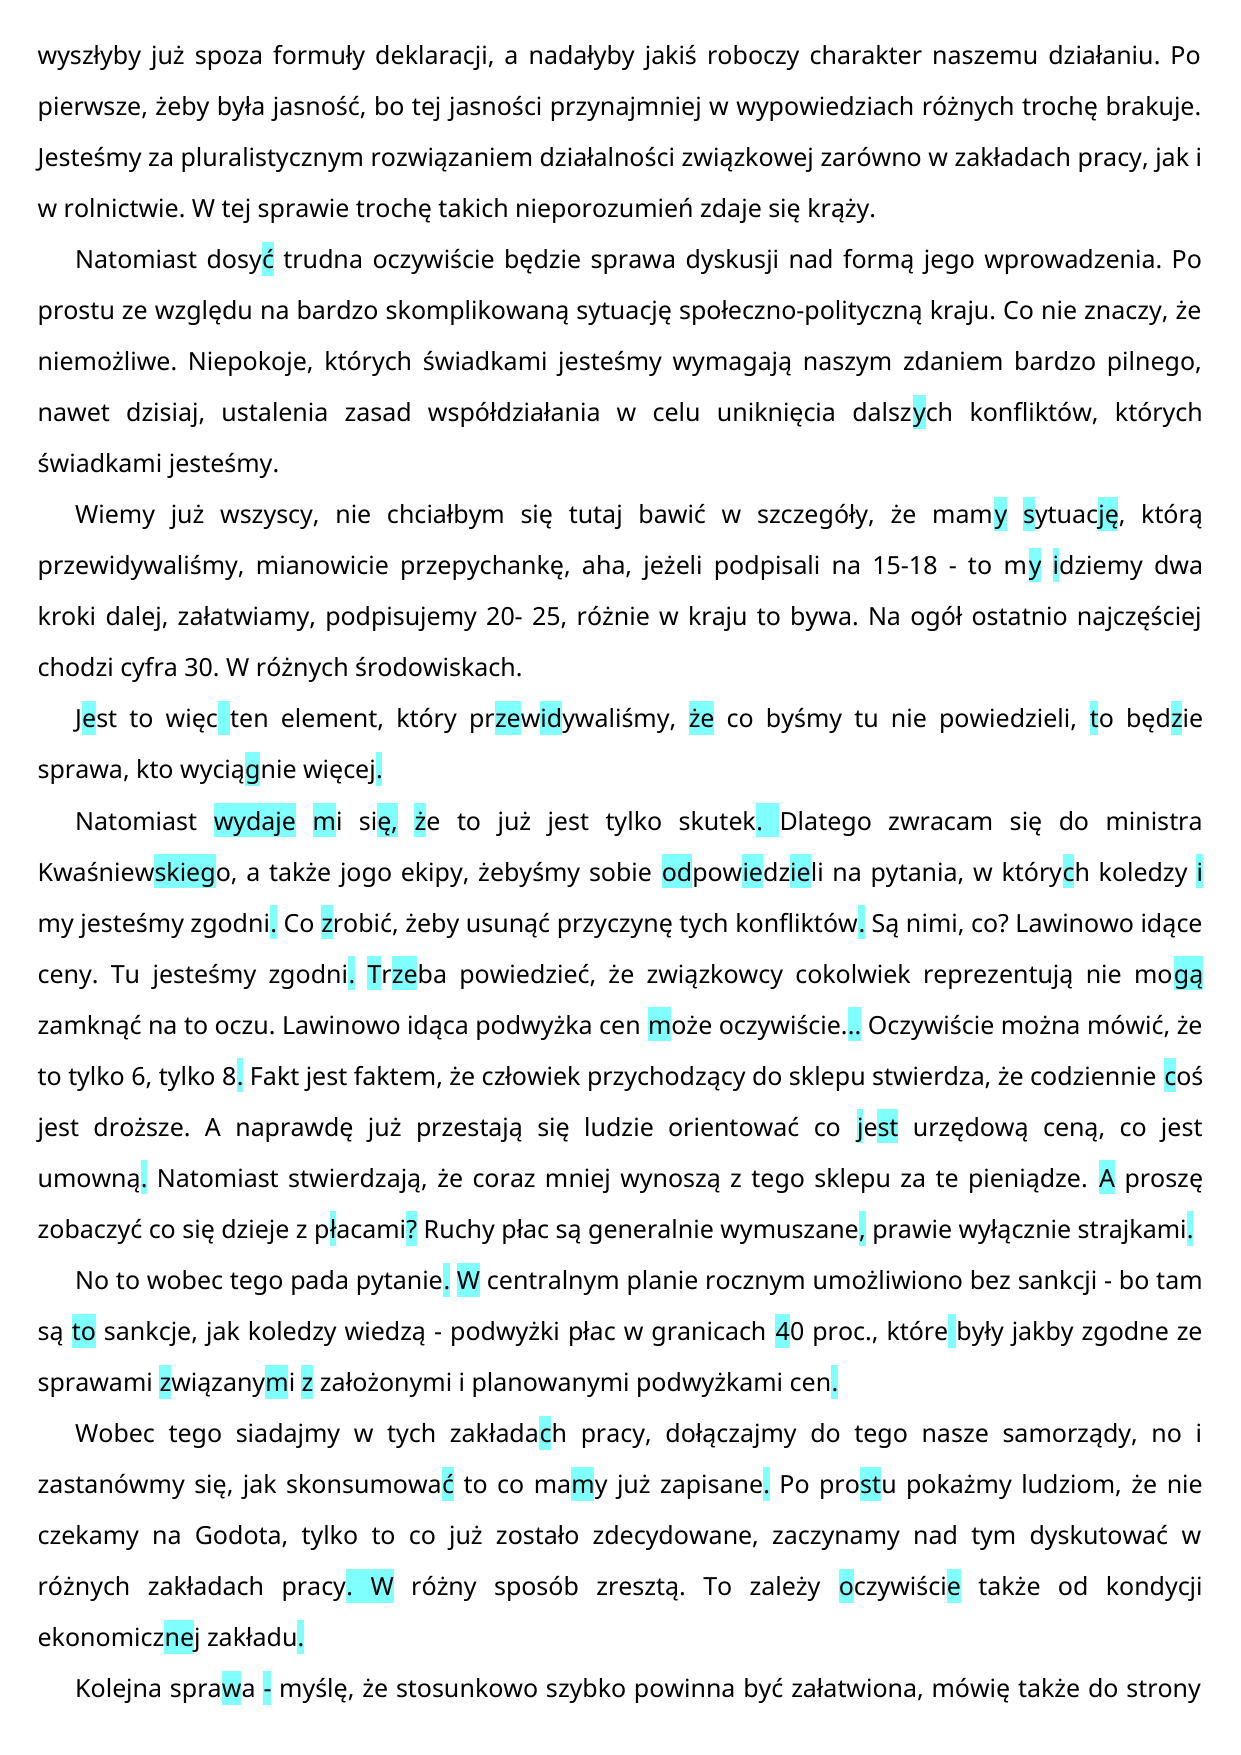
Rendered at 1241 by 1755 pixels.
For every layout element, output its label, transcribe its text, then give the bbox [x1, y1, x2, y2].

text Wiemy już wszyscy, nie chciałbym się tutaj bawić w szczegóły, że mamy sytuację, którą przewidywaliśmy, mianowicie przepychankę, aha, jeżeli podpisali na 15-18 - to my idziemy dwa kroki dalej, załatwiamy, podpisujemy 20- 25, różnie w kraju to bywa. Na ogół ostatnio najczęściej chodzi cyfra 30. W różnych środowiskach. [37, 497, 1203, 684]
text Kolejna sprawa - myślę, że stosunkowo szybko powinna być załatwiona, mówię także do strony [37, 1671, 1203, 1705]
text Wobec tego siadajmy w tych zakładach pracy, dołączajmy do tego nasze samorządy, no i zastanówmy się, jak skonsumować to co mamy już zapisane. Po prostu pokażmy ludziom, że nie czekamy na Godota, tylko to co już zostało zdecydowane, zaczynamy nad tym dyskutować w różnych zakładach pracy. W różny sposób zresztą. To zależy oczywiście także od kondycji ekonomicznej zakładu. [37, 1416, 1203, 1654]
text Jest to więc ten element, który przewidywaliśmy, że co byśmy tu nie powiedzieli, to będzie sprawa, kto wyciągnie więcej. [37, 701, 1203, 786]
text Natomiast wydaje mi się, że to już jest tylko skutek. Dlatego zwracam się do ministra Kwaśniewskiego, a także jogo ekipy, żebyśmy sobie odpowiedzieli na pytania, w których koledzy i my jesteśmy zgodni. Co zrobić, żeby usunąć przyczynę tych konfliktów. Są nimi, co? Lawinowo idące ceny. Tu jesteśmy zgodni. Trzeba powiedzieć, że związkowcy cokolwiek reprezentują nie mogą zamknąć na to oczu. Lawinowo idąca podwyżka cen może oczywiście... Oczywiście można mówić, że to tylko 6, tylko 8. Fakt jest faktem, że człowiek przychodzący do sklepu stwierdza, że codziennie coś jest droższe. A naprawdę już przestają się ludzie orientować co jest urzędową ceną, co jest umowną. Natomiast stwierdzają, że coraz mniej wynoszą z tego sklepu za te pieniądze. A proszę zobaczyć co się dzieje z płacami? Ruchy płac są generalnie wymuszane, prawie wyłącznie strajkami. [37, 803, 1203, 1246]
text wyszłyby już spoza formuły deklaracji, a nadałyby jakiś roboczy charakter naszemu działaniu. Po pierwsze, żeby była jasność, bo tej jasności przynajmniej w wypowiedziach różnych trochę brakuje. Jesteśmy za pluralistycznym rozwiązaniem działalności związkowej zarówno w zakładach pracy, jak i w rolnictwie. W tej sprawie trochę takich nieporozumień zdaje się krąży. [37, 37, 1203, 225]
text Natomiast dosyć trudna oczywiście będzie sprawa dyskusji nad formą jego wprowadzenia. Po prostu ze względu na bardzo skomplikowaną sytuację społeczno-polityczną kraju. Co nie znaczy, że niemożliwe. Niepokoje, których świadkami jesteśmy wymagają naszym zdaniem bardzo pilnego, nawet dzisiaj, ustalenia zasad współdziałania w celu uniknięcia dalszych konfliktów, których świadkami jesteśmy. [37, 242, 1203, 480]
text No to wobec tego pada pytanie. W centralnym planie rocznym umożliwiono bez sankcji - bo tam są to sankcje, jak koledzy wiedzą - podwyżki płac w granicach 40 proc., które były jakby zgodne ze sprawami związanymi z założonymi i planowanymi podwyżkami cen. [37, 1262, 1203, 1399]
